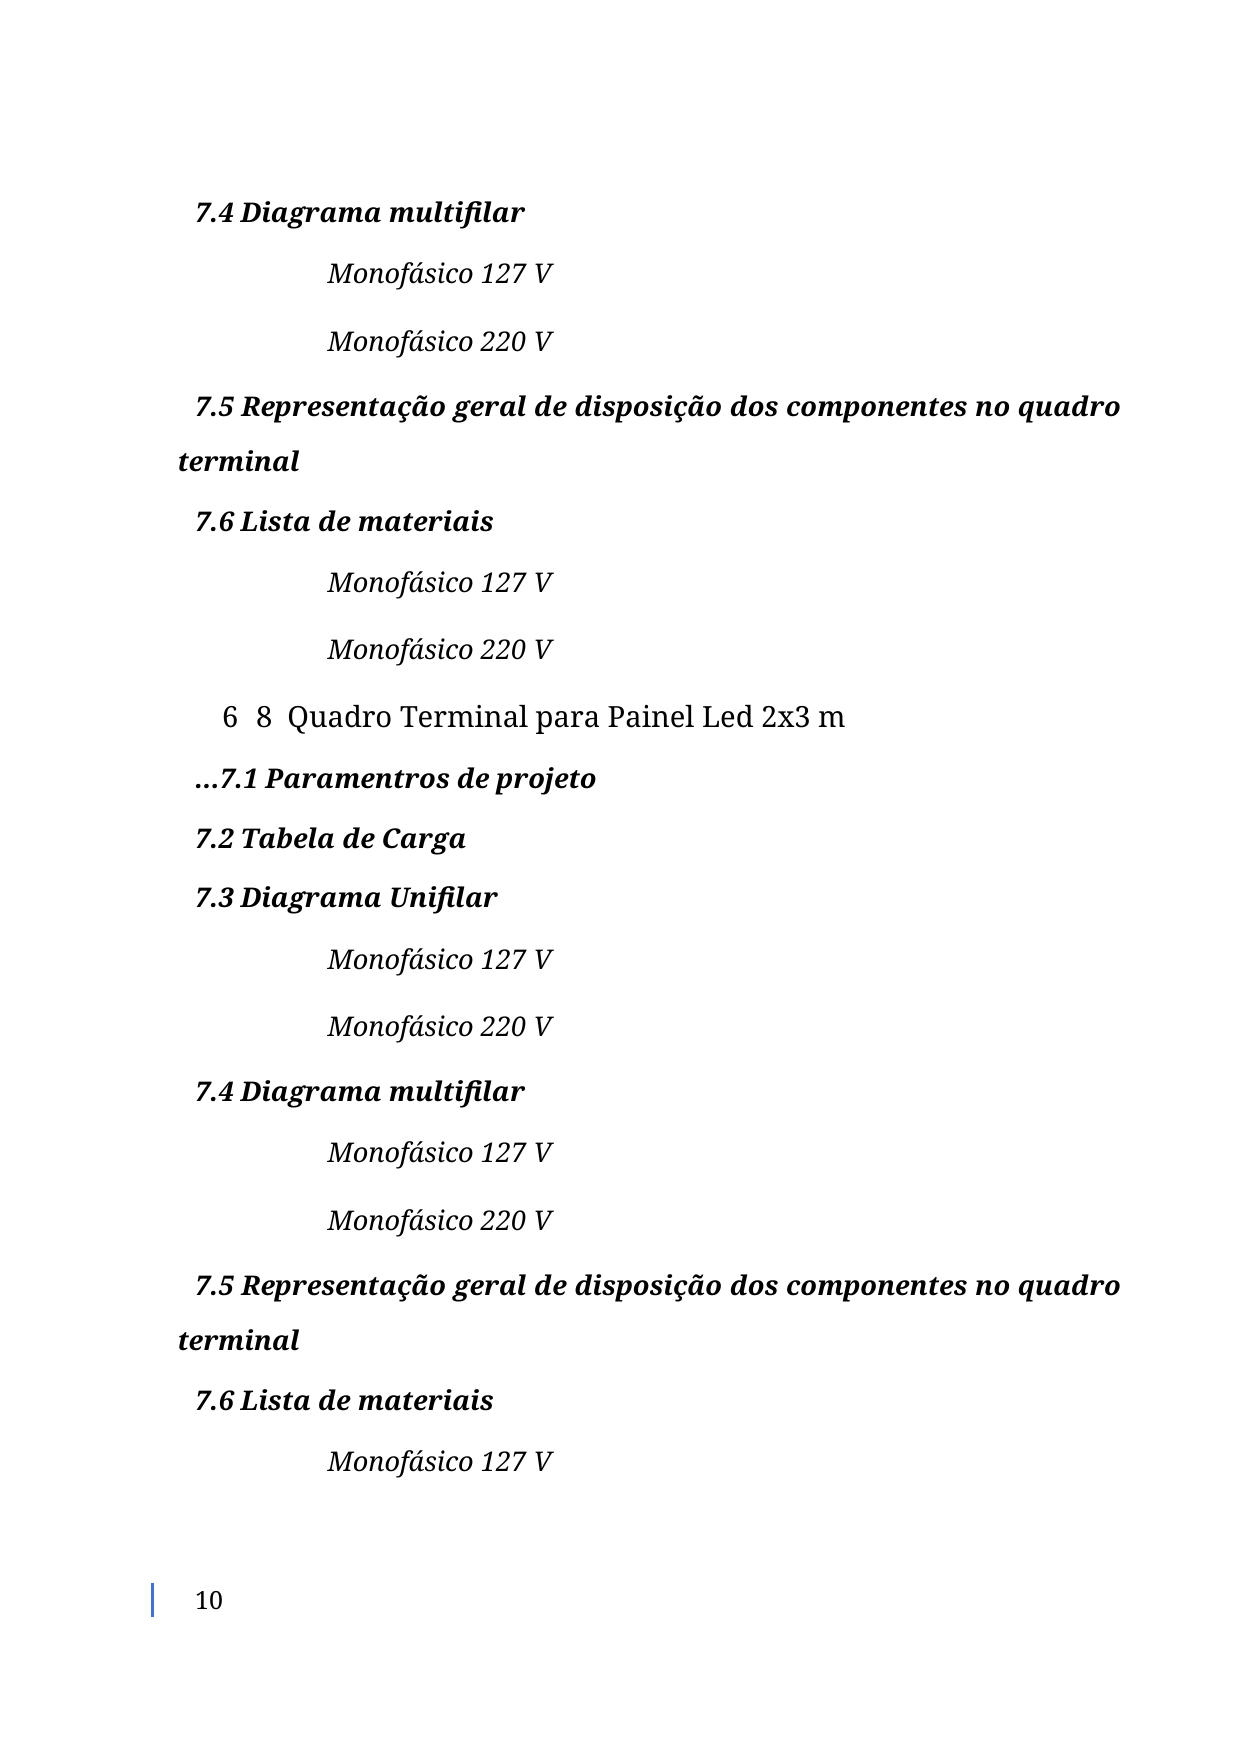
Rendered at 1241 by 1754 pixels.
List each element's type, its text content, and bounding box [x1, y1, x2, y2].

subtitle 8 Quadro Terminal para Painel Led 2x3 m [214, 696, 1122, 736]
subtitle Monofásico 220 V [177, 322, 1122, 359]
subtitle Monofásico 127 V [177, 1134, 1122, 1171]
subtitle 7.4 Diagrama multifilar [177, 1073, 1122, 1109]
subtitle Monofásico 127 V [177, 940, 1122, 977]
subtitle 7.6 Lista de materiais [177, 502, 1122, 539]
subtitle Monofásico 220 V [177, 1201, 1122, 1238]
subtitle Monofásico 127 V [177, 255, 1122, 292]
subtitle 7.3 Diagrama Unifilar [177, 879, 1122, 916]
subtitle 7.2 Tabela de Carga [177, 819, 1122, 856]
subtitle Monofásico 220 V [177, 631, 1122, 668]
subtitle Monofásico 127 V [177, 1443, 1122, 1479]
subtitle 7.4 Diagrama multifilar [177, 194, 1122, 231]
subtitle Monofásico 127 V [177, 564, 1122, 601]
subtitle 7.5 Representação geral de disposição dos componentes no quadro terminal [177, 388, 1122, 480]
subtitle ...7.1 Paramentros de projeto [177, 760, 1122, 797]
subtitle 7.6 Lista de materiais [177, 1381, 1122, 1418]
subtitle 7.5 Representação geral de disposição dos componentes no quadro terminal [177, 1267, 1122, 1359]
subtitle Monofásico 220 V [177, 1007, 1122, 1044]
